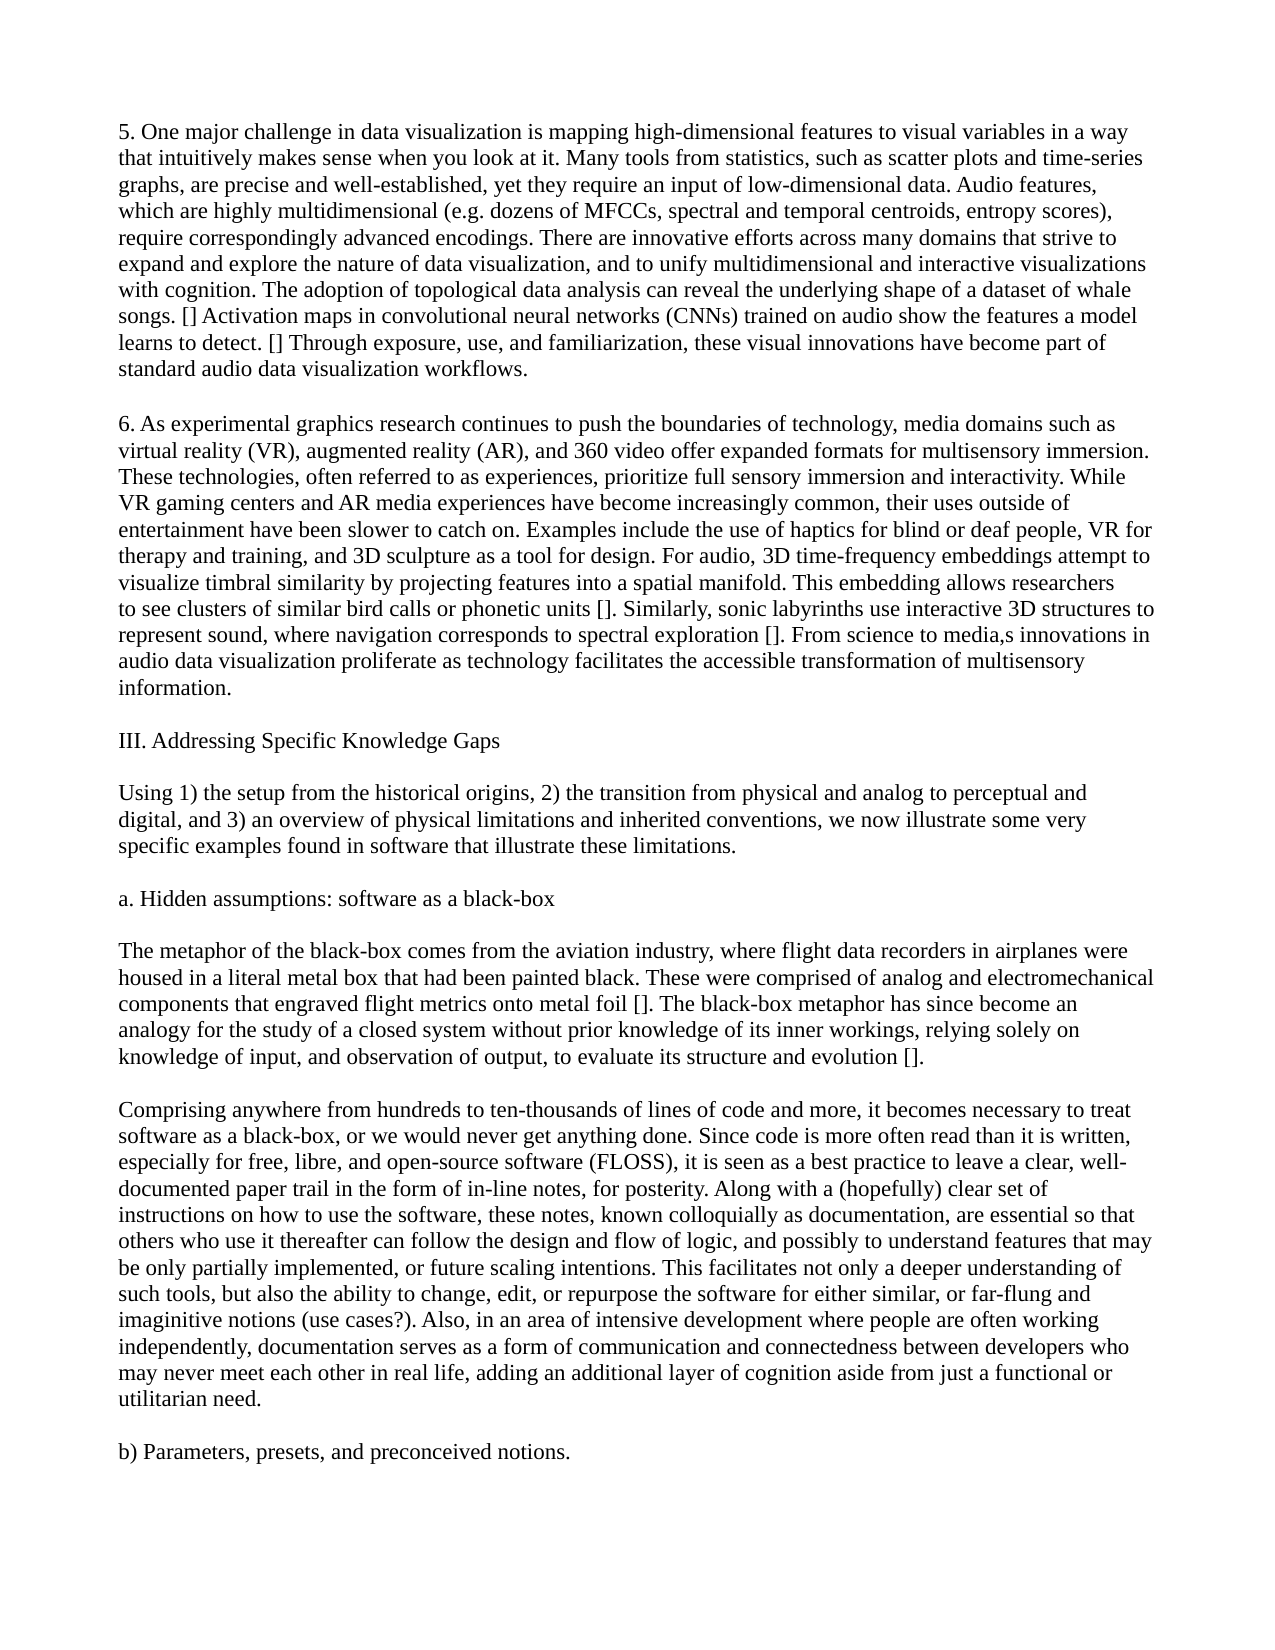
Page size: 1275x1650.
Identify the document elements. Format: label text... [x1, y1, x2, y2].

text III. Addressing Specific Knowledge Gaps [118, 727, 1157, 753]
text Using 1) the setup from the historical origins, 2) the transition from physical and analog to perceptual and digital, and 3) an overview of physical limitations and inherited conventions, we now illustrate some very specific examples found in software that illustrate these limitations. [118, 779, 1157, 858]
text 5. One major challenge in data visualization is mapping high-dimensional features to visual variables in a way that intuitively makes sense when you look at it. Many tools from statistics, such as scatter plots and time-series graphs, are precise and well-established, yet they require an input of low-dimensional data. Audio features, which are highly multidimensional (e.g. dozens of MFCCs, spectral and temporal centroids, entropy scores), require correspondingly advanced encodings. There are innovative efforts across many domains that strive to expand and explore the nature of data visualization, and to unify multidimensional and interactive visualizations with cognition. The adoption of topological data analysis can reveal the underlying shape of a dataset of whale songs. [] Activation maps in convolutional neural networks (CNNs) trained on audio show the features a model learns to detect. [] Through exposure, use, and familiarization, these visual innovations have become part of standard audio data visualization workflows. [118, 118, 1157, 382]
text 6. As experimental graphics research continues to push the boundaries of technology, media domains such as virtual reality (VR), augmented reality (AR), and 360 video offer expanded formats for multisensory immersion. These technologies, often referred to as experiences, prioritize full sensory immersion and interactivity. While VR gaming centers and AR media experiences have become increasingly common, their uses outside of entertainment have been slower to catch on. Examples include the use of haptics for blind or deaf people, VR for therapy and training, and 3D sculpture as a tool for design. For audio, 3D time-frequency embeddings attempt to visualize timbral similarity by projecting features into a spatial manifold. This embedding allows researchers to see clusters of similar bird calls or phonetic units []. Similarly, sonic labyrinths use interactive 3D structures to represent sound, where navigation corresponds to spectral exploration []. From science to media,s innovations in audio data visualization proliferate as technology facilitates the accessible transformation of multisensory information. [118, 410, 1157, 700]
text b) Parameters, presets, and preconceived notions. [118, 1438, 1157, 1464]
text Comprising anywhere from hundreds to ten-thousands of lines of code and more, it becomes necessary to treat software as a black-box, or we would never get anything done. Since code is more often read than it is written, especially for free, libre, and open-source software (FLOSS), it is seen as a best practice to leave a clear, well-documented paper trail in the form of in-line notes, for posterity. Along with a (hopefully) clear set of instructions on how to use the software, these notes, known colloquially as documentation, are essential so that others who use it thereafter can follow the design and flow of logic, and possibly to understand features that may be only partially implemented, or future scaling intentions. This facilitates not only a deeper understanding of such tools, but also the ability to change, edit, or repurpose the software for either similar, or far-flung and imaginitive notions (use cases?). Also, in an area of intensive development where people are often working independently, documentation serves as a form of communication and connectedness between developers who may never meet each other in real life, adding an additional layer of cognition aside from just a functional or utilitarian need. [118, 1096, 1157, 1412]
text a. Hidden assumptions: software as a black-box [118, 885, 1157, 911]
text The metaphor of the black-box comes from the aviation industry, where flight data recorders in airplanes were housed in a literal metal box that had been painted black. These were comprised of analog and electromechanical components that engraved flight metrics onto metal foil []. The black-box metaphor has since become an analogy for the study of a closed system without prior knowledge of its inner workings, relying solely on knowledge of input, and observation of output, to evaluate its structure and evolution []. [118, 937, 1157, 1069]
